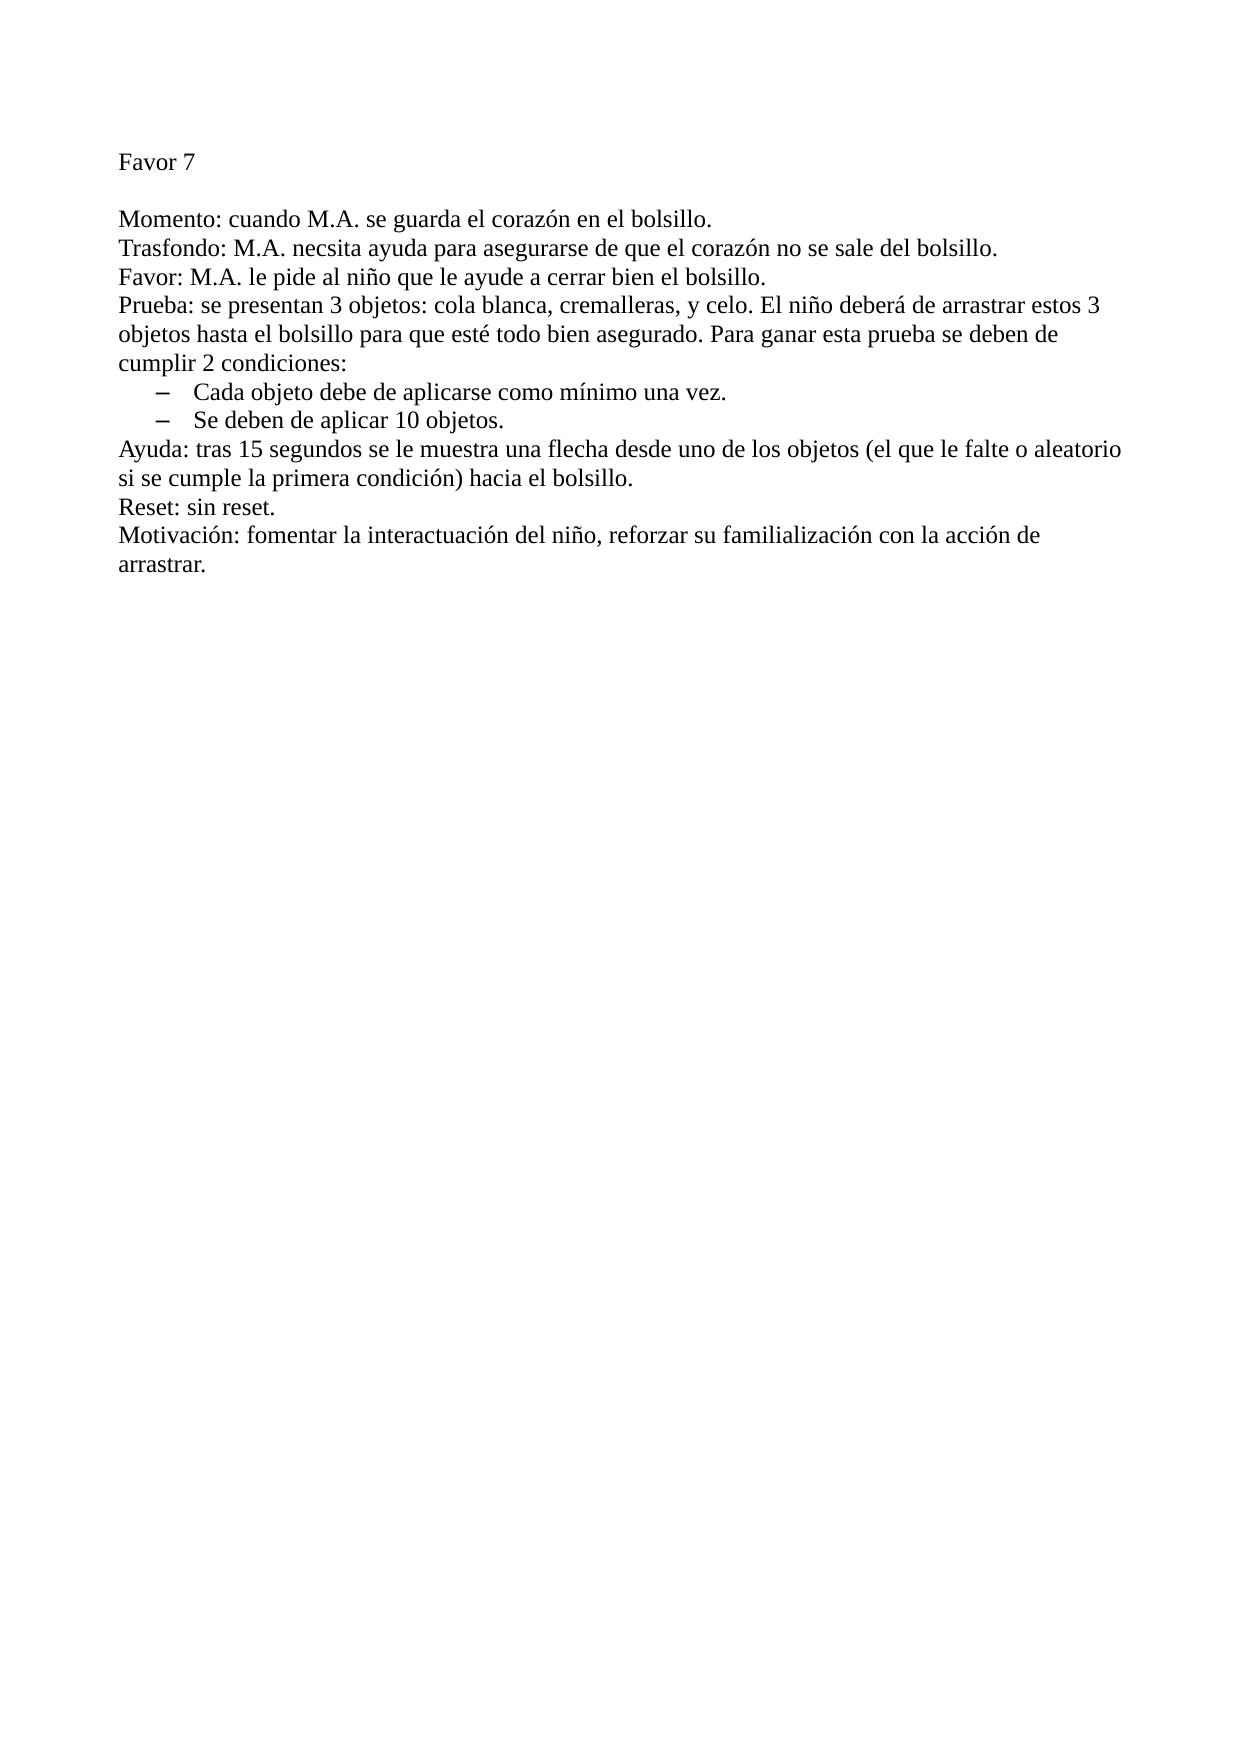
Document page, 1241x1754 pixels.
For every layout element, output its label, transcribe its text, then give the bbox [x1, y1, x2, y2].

text Ayuda: tras 15 segundos se le muestra una flecha desde uno de los objetos (el que le falte o aleatorio si se cumple la primera condición) hacia el bolsillo. [118, 434, 1122, 492]
text Momento: cuando M.A. se guarda el corazón en el bolsillo. [118, 204, 1122, 233]
text Favor 7 [118, 147, 1122, 176]
list Cada objeto debe de aplicarse como mínimo una vez. [156, 377, 1122, 406]
text Reset: sin reset. [118, 492, 1122, 521]
text Favor: M.A. le pide al niño que le ayude a cerrar bien el bolsillo. [118, 262, 1122, 291]
text Prueba: se presentan 3 objetos: cola blanca, cremalleras, y celo. El niño deberá de arrastrar estos 3 objetos hasta el bolsillo para que esté todo bien asegurado. Para ganar esta prueba se deben de cumplir 2 condiciones: [118, 291, 1122, 377]
text Motivación: fomentar la interactuación del niño, reforzar su familialización con la acción de arrastrar. [118, 521, 1122, 578]
text Trasfondo: M.A. necsita ayuda para asegurarse de que el corazón no se sale del bolsillo. [118, 233, 1122, 262]
list Se deben de aplicar 10 objetos. [156, 406, 1122, 434]
